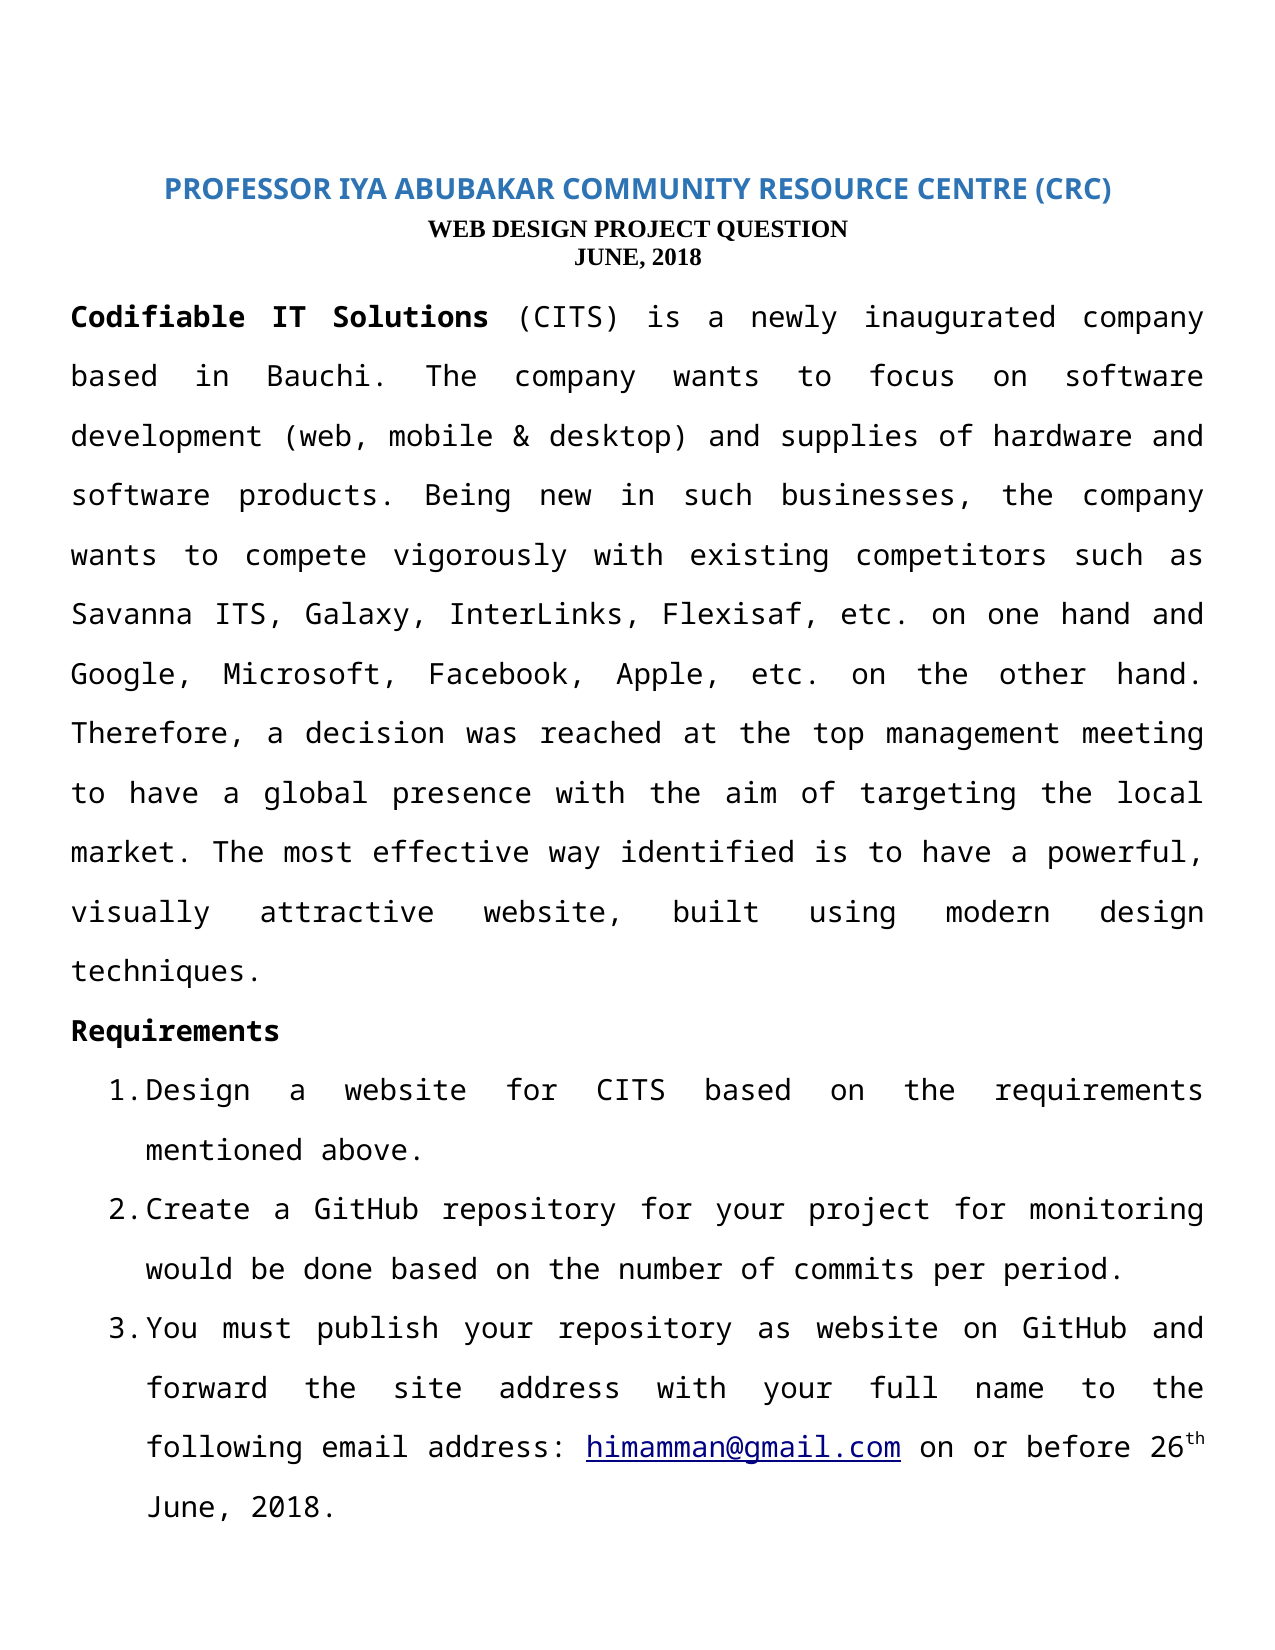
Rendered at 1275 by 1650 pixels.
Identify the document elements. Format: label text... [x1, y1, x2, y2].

text JUNE, 2018 [70, 242, 1205, 271]
text Requirements [70, 1010, 1205, 1050]
list Create a GitHub repository for your project for monitoring would be done based on the number of commits per period. [108, 1188, 1205, 1288]
subtitle PROFESSOR IYA ABUBAKAR COMMUNITY RESOURCE CENTRE (CRC) [70, 168, 1205, 208]
list You must publish your repository as website on GitHub and forward the site address with your full name to the following email address: himamman@gmail.com on or before 26th June, 2018. [108, 1307, 1205, 1526]
text WEB DESIGN PROJECT QUESTION [70, 214, 1205, 242]
text Codifiable IT Solutions (CITS) is a newly inaugurated company based in Bauchi. The company wants to focus on software development (web, mobile & desktop) and supplies of hardware and software products. Being new in such businesses, the company wants to compete vigorously with existing competitors such as Savanna ITS, Galaxy, InterLinks, Flexisaf, etc. on one hand and Google, Microsoft, Facebook, Apple, etc. on the other hand. Therefore, a decision was reached at the top management meeting to have a global presence with the aim of targeting the local market. The most effective way identified is to have a powerful, visually attractive website, built using modern design techniques. [70, 296, 1205, 990]
list Design a website for CITS based on the requirements mentioned above. [108, 1069, 1205, 1169]
